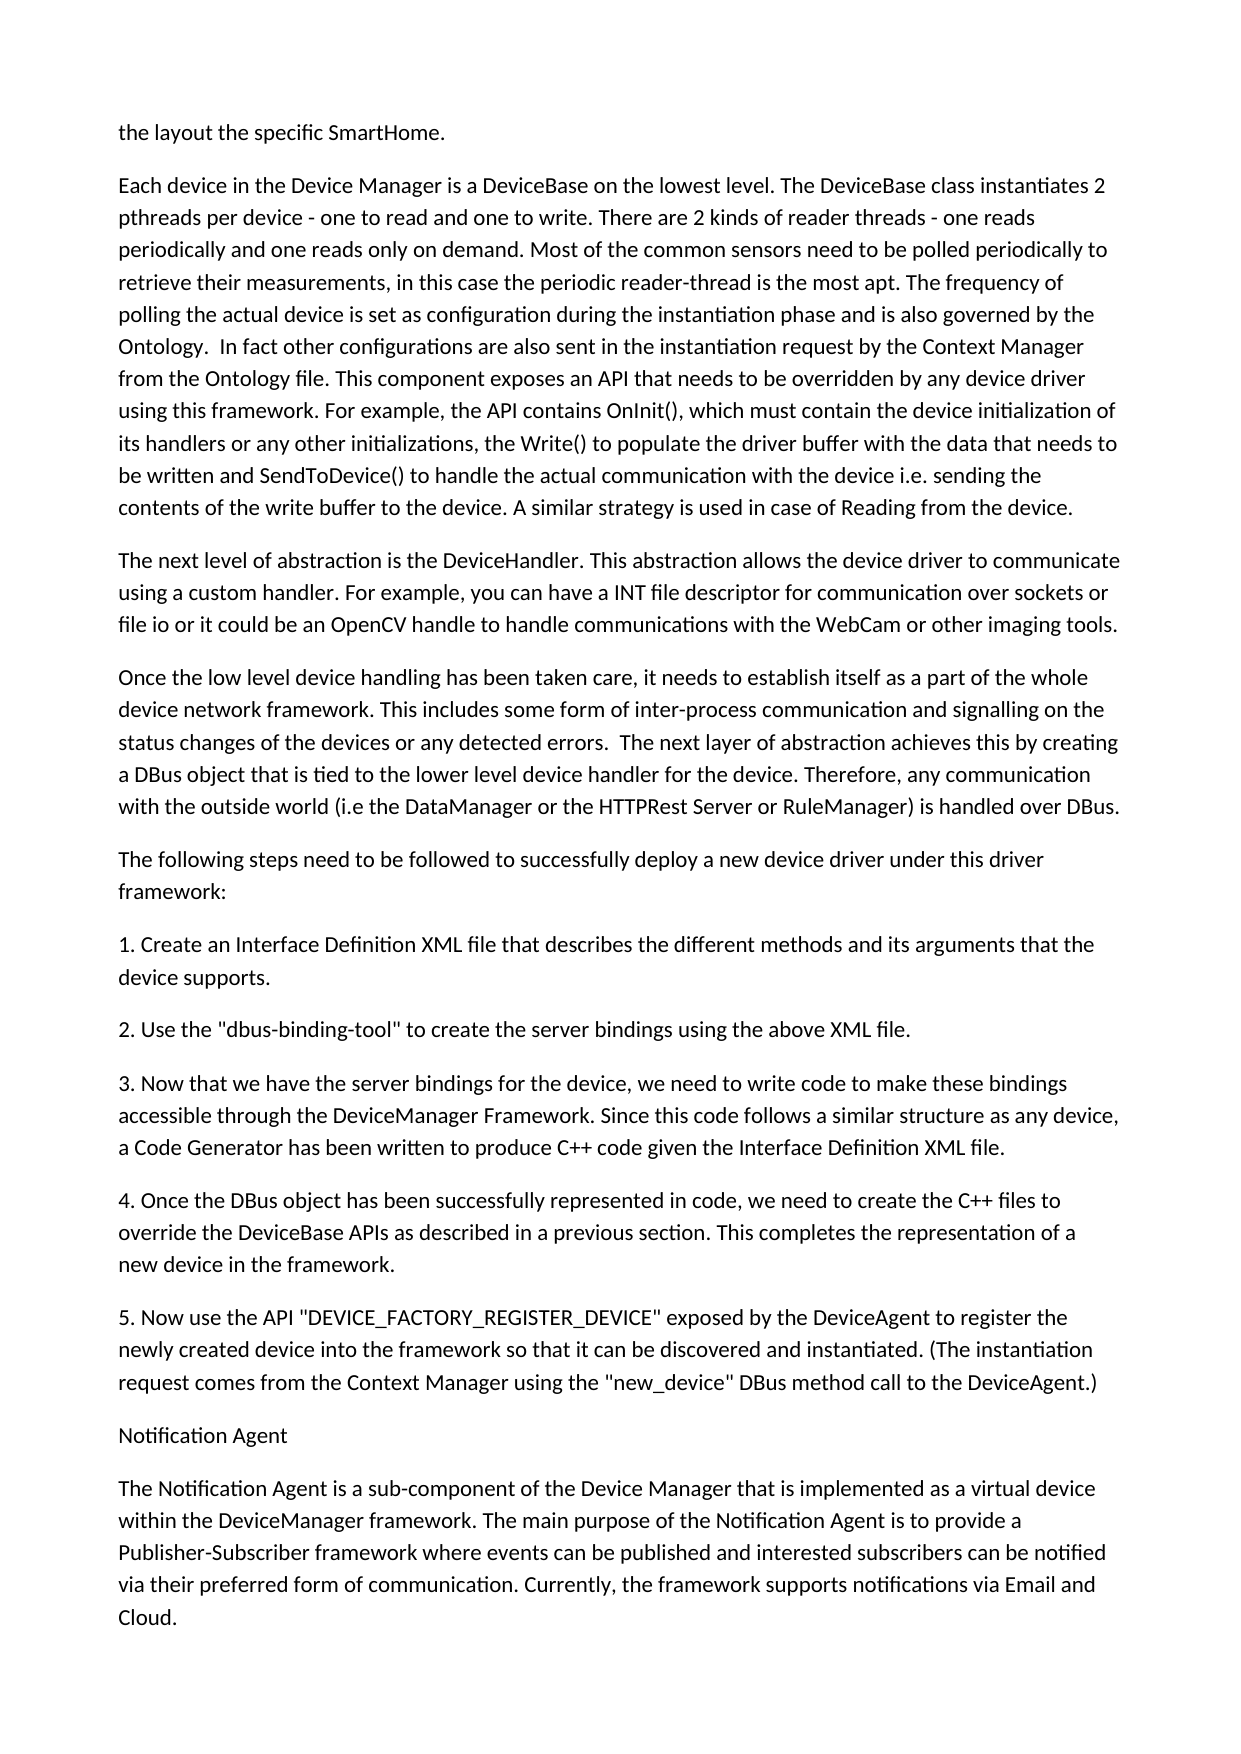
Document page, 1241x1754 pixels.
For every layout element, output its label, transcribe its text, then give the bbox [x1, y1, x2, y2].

text The following steps need to be followed to successfully deploy a new device driver under this driver framework: [118, 845, 1122, 905]
text the layout the specific SmartHome. [118, 118, 1122, 146]
text 4. Once the DBus object has been successfully represented in code, we need to create the C++ files to override the DeviceBase APIs as described in a previous section. This completes the representation of a new device in the framework. [118, 1186, 1122, 1278]
text Each device in the Device Manager is a DeviceBase on the lowest level. The DeviceBase class instantiates 2 pthreads per device - one to read and one to write. There are 2 kinds of reader threads - one reads periodically and one reads only on demand. Most of the common sensors need to be polled periodically to retrieve their measurements, in this case the periodic reader-thread is the most apt. The frequency of polling the actual device is set as configuration during the instantiation phase and is also governed by the Ontology. In fact other configurations are also sent in the instantiation request by the Context Manager from the Ontology file. This component exposes an API that needs to be overridden by any device driver using this framework. For example, the API contains OnInit(), which must contain the device initialization of its handlers or any other initializations, the Write() to populate the driver buffer with the data that needs to be written and SendToDevice() to handle the actual communication with the device i.e. sending the contents of the write buffer to the device. A similar strategy is used in case of Reading from the device. [118, 171, 1122, 521]
text 3. Now that we have the server bindings for the device, we need to write code to make these bindings accessible through the DeviceManager Framework. Since this code follows a similar structure as any device, a Code Generator has been written to produce C++ code given the Interface Definition XML file. [118, 1069, 1122, 1161]
text Once the low level device handling has been taken care, it needs to establish itself as a part of the whole device network framework. This includes some form of inter-process communication and signalling on the status changes of the devices or any detected errors. The next layer of abstraction achieves this by creating a DBus object that is tied to the lower level device handler for the device. Therefore, any communication with the outside world (i.e the DataManager or the HTTPRest Server or RuleManager) is handled over DBus. [118, 663, 1122, 820]
text 1. Create an Interface Definition XML file that describes the different methods and its arguments that the device supports. [118, 930, 1122, 991]
text The next level of abstraction is the DeviceHandler. This abstraction allows the device driver to communicate using a custom handler. For example, you can have a INT file descriptor for communication over sockets or file io or it could be an OpenCV handle to handle communications with the WebCam or other imaging tools. [118, 546, 1122, 638]
text The Notification Agent is a sub-component of the Device Manager that is implemented as a virtual device within the DeviceManager framework. The main purpose of the Notification Agent is to provide a Publisher-Subscriber framework where events can be published and interested subscribers can be notified via their preferred form of communication. Currently, the framework supports notifications via Email and Cloud. [118, 1474, 1122, 1631]
text 2. Use the "dbus-binding-tool" to create the server bindings using the above XML file. [118, 1016, 1122, 1044]
text Notification Agent [118, 1421, 1122, 1449]
text 5. Now use the API "DEVICE_FACTORY_REGISTER_DEVICE" exposed by the DeviceAgent to register the newly created device into the framework so that it can be discovered and instantiated. (The instantiation request comes from the Context Manager using the "new_device" DBus method call to the DeviceAgent.) [118, 1303, 1122, 1396]
